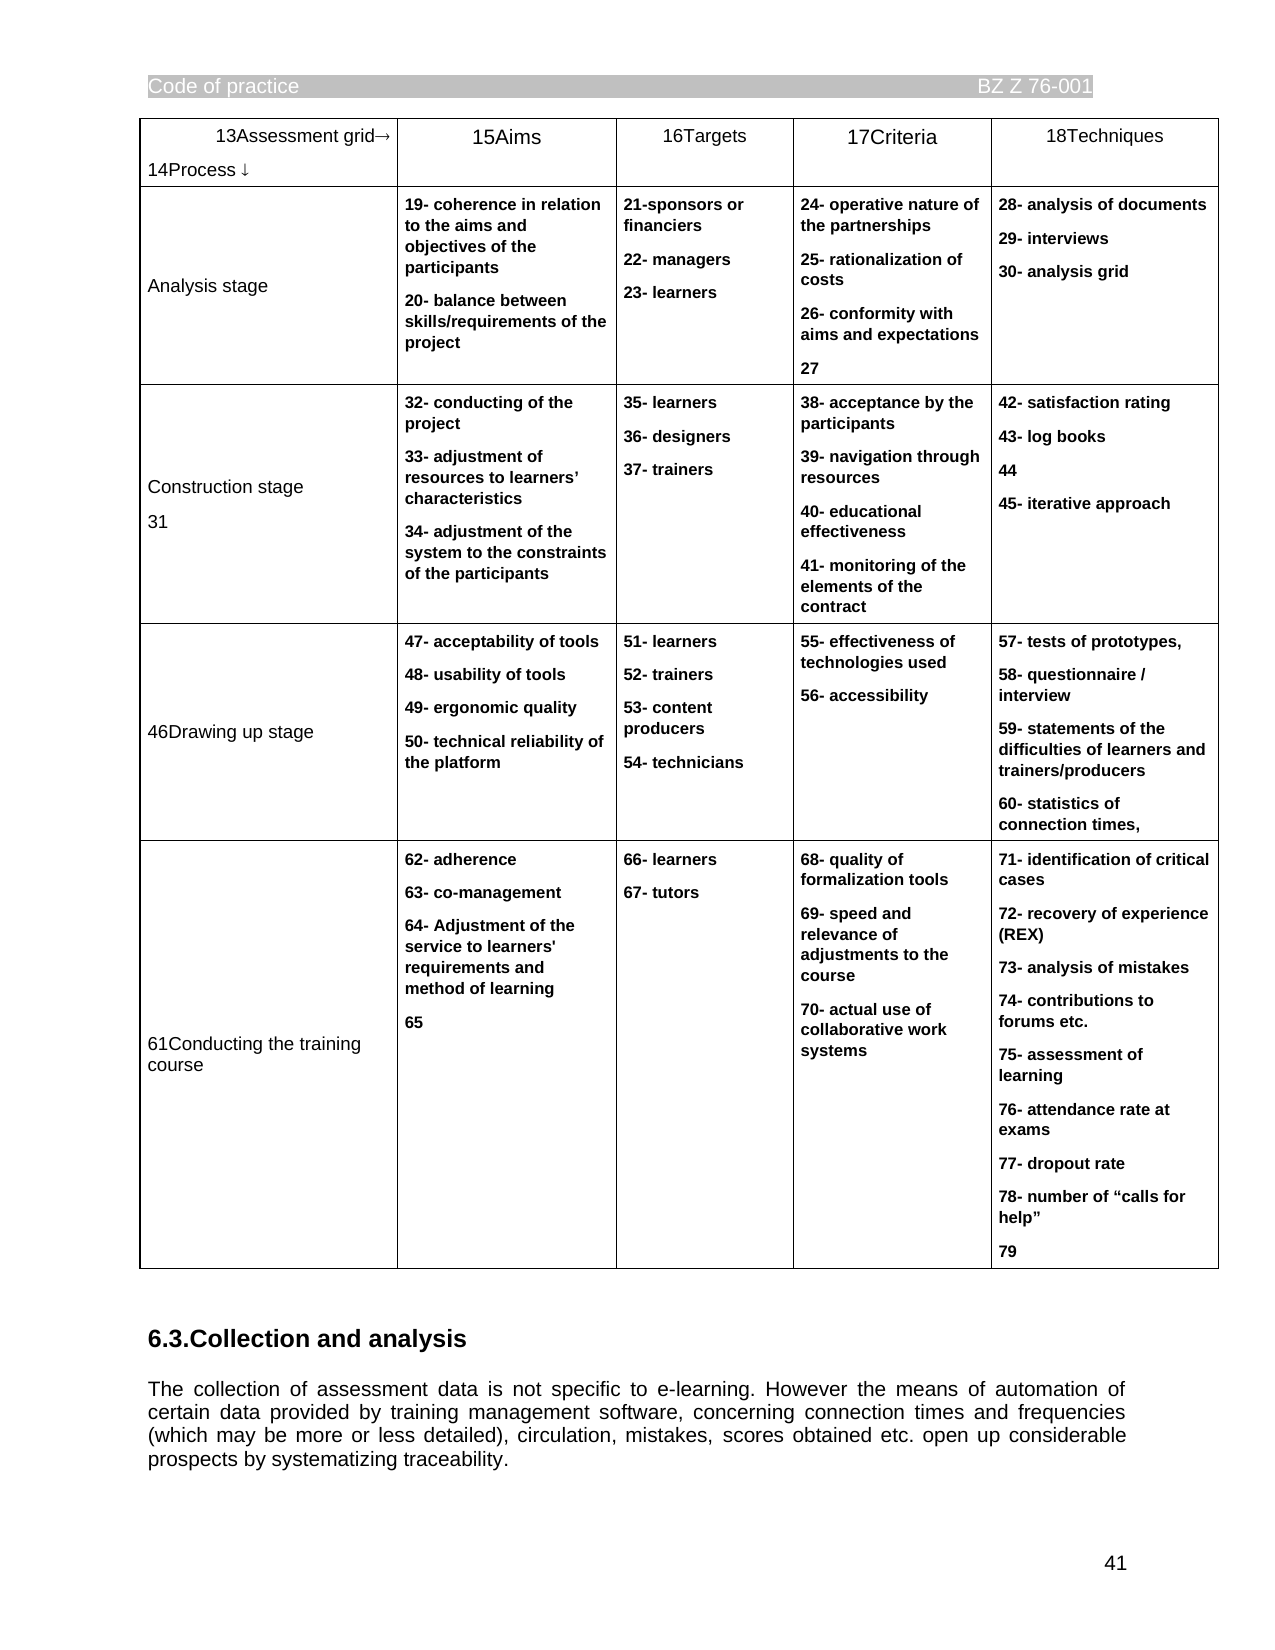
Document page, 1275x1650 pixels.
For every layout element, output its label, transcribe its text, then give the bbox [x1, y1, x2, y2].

table_cell Drawing up stage [141, 624, 397, 840]
table_cell Conducting the training course [141, 841, 397, 1267]
table_cell - effectiveness of technologies used - accessibility [794, 624, 991, 840]
table_header Targets [617, 119, 793, 186]
table_cell - adherence - co-management - Adjustment of the service to learners' requirements and method of learning [398, 841, 616, 1267]
table_cell - tests of prototypes, - questionnaire / interview - statements of the difficulties of learners and trainers/producers - statistics of connection times, [992, 624, 1218, 840]
table_cell - acceptance by the participants - navigation through resources - educational effectiveness - monitoring of the elements of the contract [794, 385, 991, 623]
table_cell Analysis stage [141, 187, 397, 384]
subtitle Collection and analysis [148, 1325, 1127, 1353]
table_cell - conducting of the project - adjustment of resources to learners’ characteristics - adjustment of the system to the constraints of the participants [398, 385, 616, 623]
table_cell - satisfaction rating - log books - iterative approach [992, 385, 1218, 623]
table_cell - learners - designers - trainers [617, 385, 793, 623]
table_cell - quality of formalization tools - speed and relevance of adjustments to the course - actual use of collaborative work systems [794, 841, 991, 1267]
table_cell - learners - trainers - content producers - technicians [617, 624, 793, 840]
table_cell Construction stage [141, 385, 397, 623]
table_cell - identification of critical cases - recovery of experience (REX) - analysis of mistakes - contributions to forums etc. - assessment of learning - attendance rate at exams - dropout rate - number of “calls for help” [992, 841, 1218, 1267]
table_cell - operative nature of the partnerships - rationalization of costs - conformity with aims and expectations [794, 187, 991, 384]
table_header Assessment grid Process  [141, 119, 397, 186]
table_cell - coherence in relation to the aims and objectives of the participants - balance between skills/requirements of the project [398, 187, 616, 384]
table_cell - learners - tutors [617, 841, 793, 1267]
table_cell -sponsors or financiers - managers - learners [617, 187, 793, 384]
table_header Techniques [992, 119, 1218, 186]
table_cell - acceptability of tools - usability of tools - ergonomic quality - technical reliability of the platform [398, 624, 616, 840]
table_header Aims [398, 119, 616, 186]
table_header Criteria [794, 119, 991, 186]
table_cell - analysis of documents - interviews - analysis grid [992, 187, 1218, 384]
text The collection of assessment data is not specific to e-learning. However the means of automation of certain data provided by training management software, concerning connection times and frequencies (which may be more or less detailed), circulation, mistakes, scores obtained etc. open up considerable prospects by systematizing traceability. [148, 1378, 1127, 1471]
